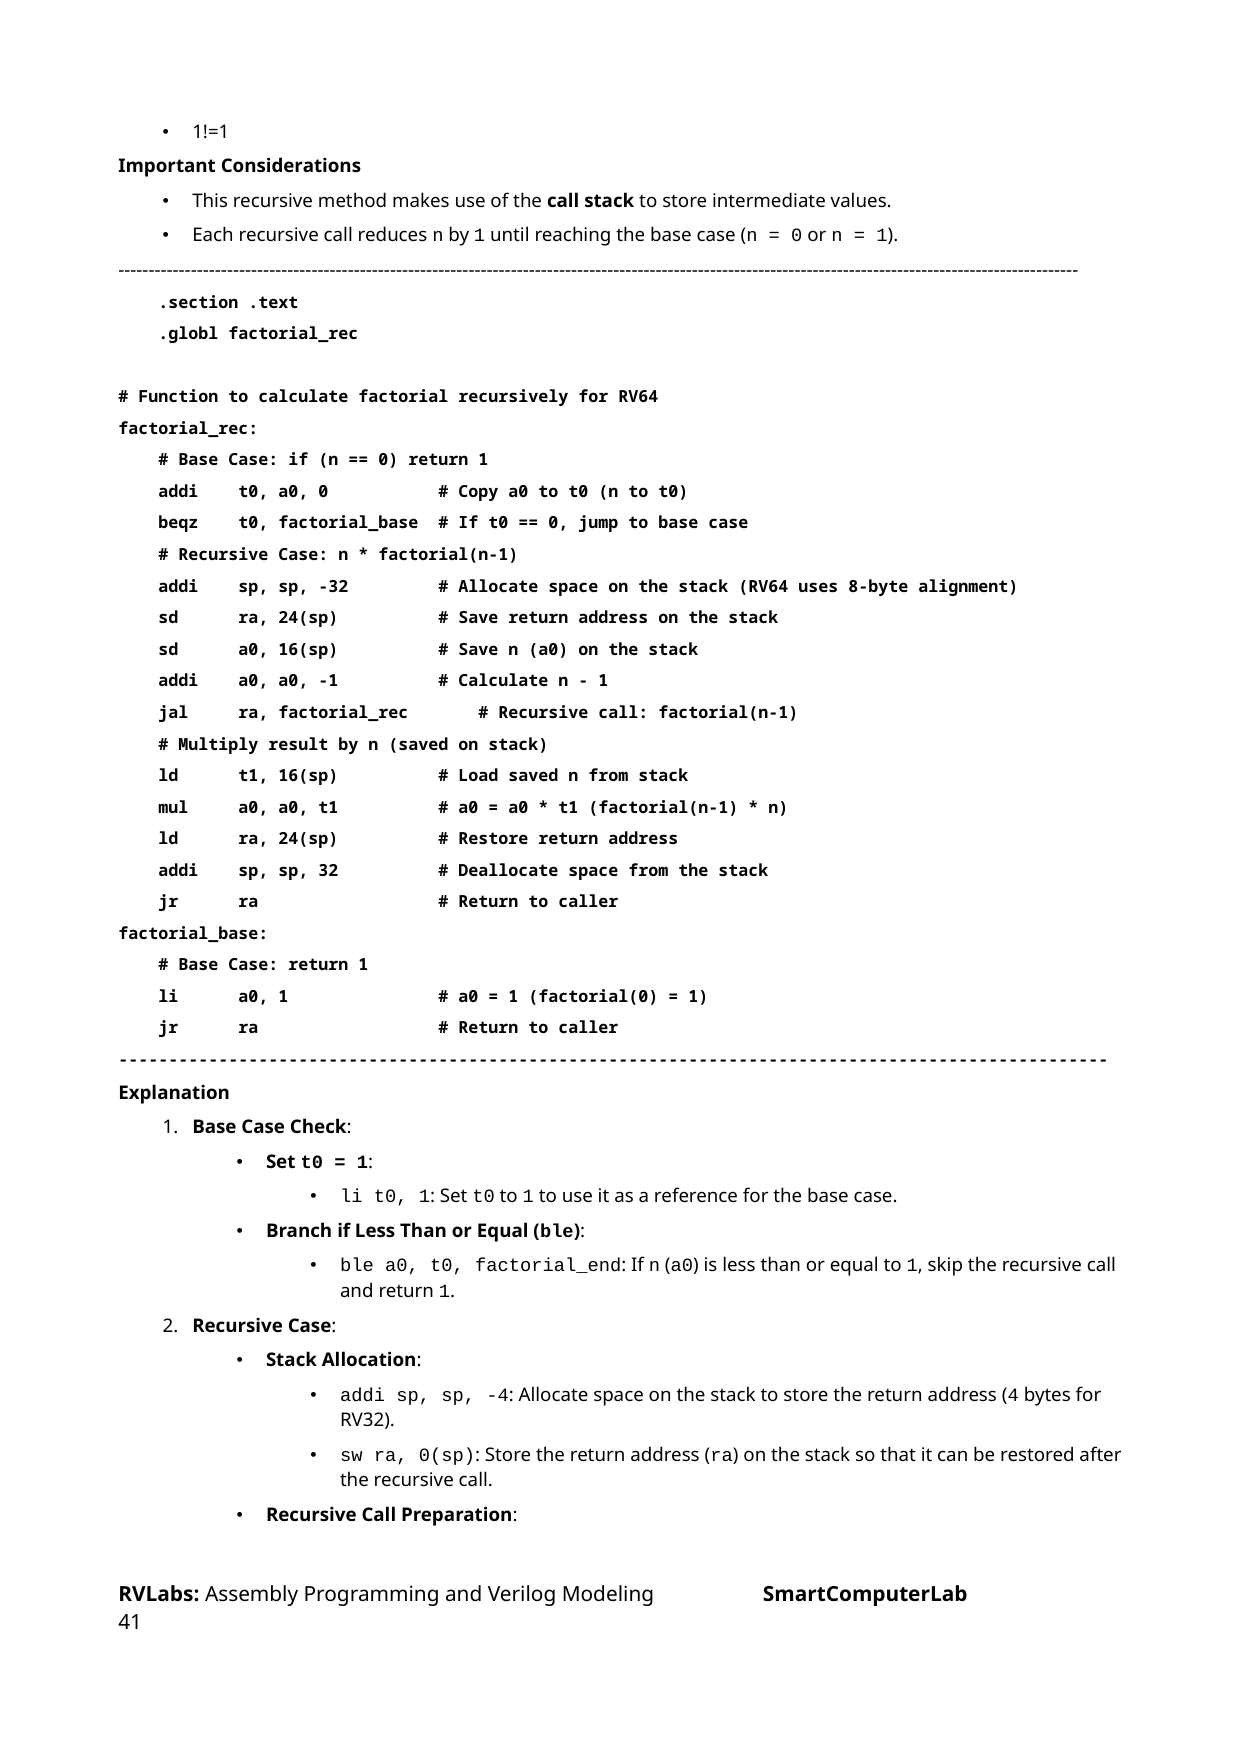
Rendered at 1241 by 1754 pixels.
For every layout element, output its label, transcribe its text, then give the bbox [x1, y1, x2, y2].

text jr ra # Return to caller [118, 1016, 1122, 1039]
text factorial_rec: [118, 416, 1122, 439]
text --------------------------------------------------------------------------------------------------------------------------------------------------------------- [118, 256, 1122, 281]
text addi sp, sp, 32 # Deallocate space from the stack [118, 858, 1122, 881]
list sw ra, 0(sp): Store the return address (ra) on the stack so that it can be restored after the recursive call. [310, 1441, 1122, 1492]
text ld t1, 16(sp) # Load saved n from stack [118, 764, 1122, 786]
text addi t0, a0, 0 # Copy a0 to t0 (n to t0) [118, 479, 1122, 502]
list Recursive Call Preparation: [236, 1501, 1122, 1527]
text # Base Case: return 1 [118, 953, 1122, 976]
text .section .text [118, 290, 1122, 313]
text Important Considerations [118, 152, 1122, 178]
list addi sp, sp, -4: Allocate space on the stack to store the return address (4 bytes for RV32). [310, 1381, 1122, 1432]
list Branch if Less Than or Equal (ble): [236, 1217, 1122, 1243]
text # Base Case: if (n == 0) return 1 [118, 448, 1122, 471]
list 1!=1 [162, 118, 1122, 144]
text jr ra # Return to caller [118, 890, 1122, 913]
list ble a0, t0, factorial_end: If n (a0) is less than or equal to 1, skip the recursive call and return 1. [310, 1252, 1122, 1303]
text .globl factorial_rec [118, 322, 1122, 344]
list Each recursive call reduces n by 1 until reaching the base case (n = 0 or n = 1). [162, 221, 1122, 247]
list Stack Allocation: [236, 1346, 1122, 1372]
text factorial_base: [118, 921, 1122, 944]
text Explanation [118, 1079, 1122, 1105]
list Base Case Check: [162, 1114, 1122, 1139]
text ld ra, 24(sp) # Restore return address [118, 827, 1122, 849]
text sd ra, 24(sp) # Save return address on the stack [118, 606, 1122, 628]
list Set t0 = 1: [236, 1148, 1122, 1174]
text addi sp, sp, -32 # Allocate space on the stack (RV64 uses 8-byte alignment) [118, 574, 1122, 597]
text li a0, 1 # a0 = 1 (factorial(0) = 1) [118, 984, 1122, 1007]
list This recursive method makes use of the call stack to store intermediate values. [162, 187, 1122, 212]
text # Recursive Case: n * factorial(n-1) [118, 543, 1122, 565]
text mul a0, a0, t1 # a0 = a0 * t1 (factorial(n-1) * n) [118, 795, 1122, 818]
text sd a0, 16(sp) # Save n (a0) on the stack [118, 637, 1122, 660]
text --------------------------------------------------------------------------------------------------- [118, 1048, 1122, 1070]
text # Function to calculate factorial recursively for RV64 [118, 385, 1122, 408]
list li t0, 1: Set t0 to 1 to use it as a reference for the base case. [310, 1183, 1122, 1208]
text # Multiply result by n (saved on stack) [118, 732, 1122, 755]
list Recursive Case: [162, 1312, 1122, 1338]
text addi a0, a0, -1 # Calculate n - 1 [118, 669, 1122, 692]
text beqz t0, factorial_base # If t0 == 0, jump to base case [118, 511, 1122, 534]
text jal ra, factorial_rec # Recursive call: factorial(n-1) [118, 701, 1122, 723]
